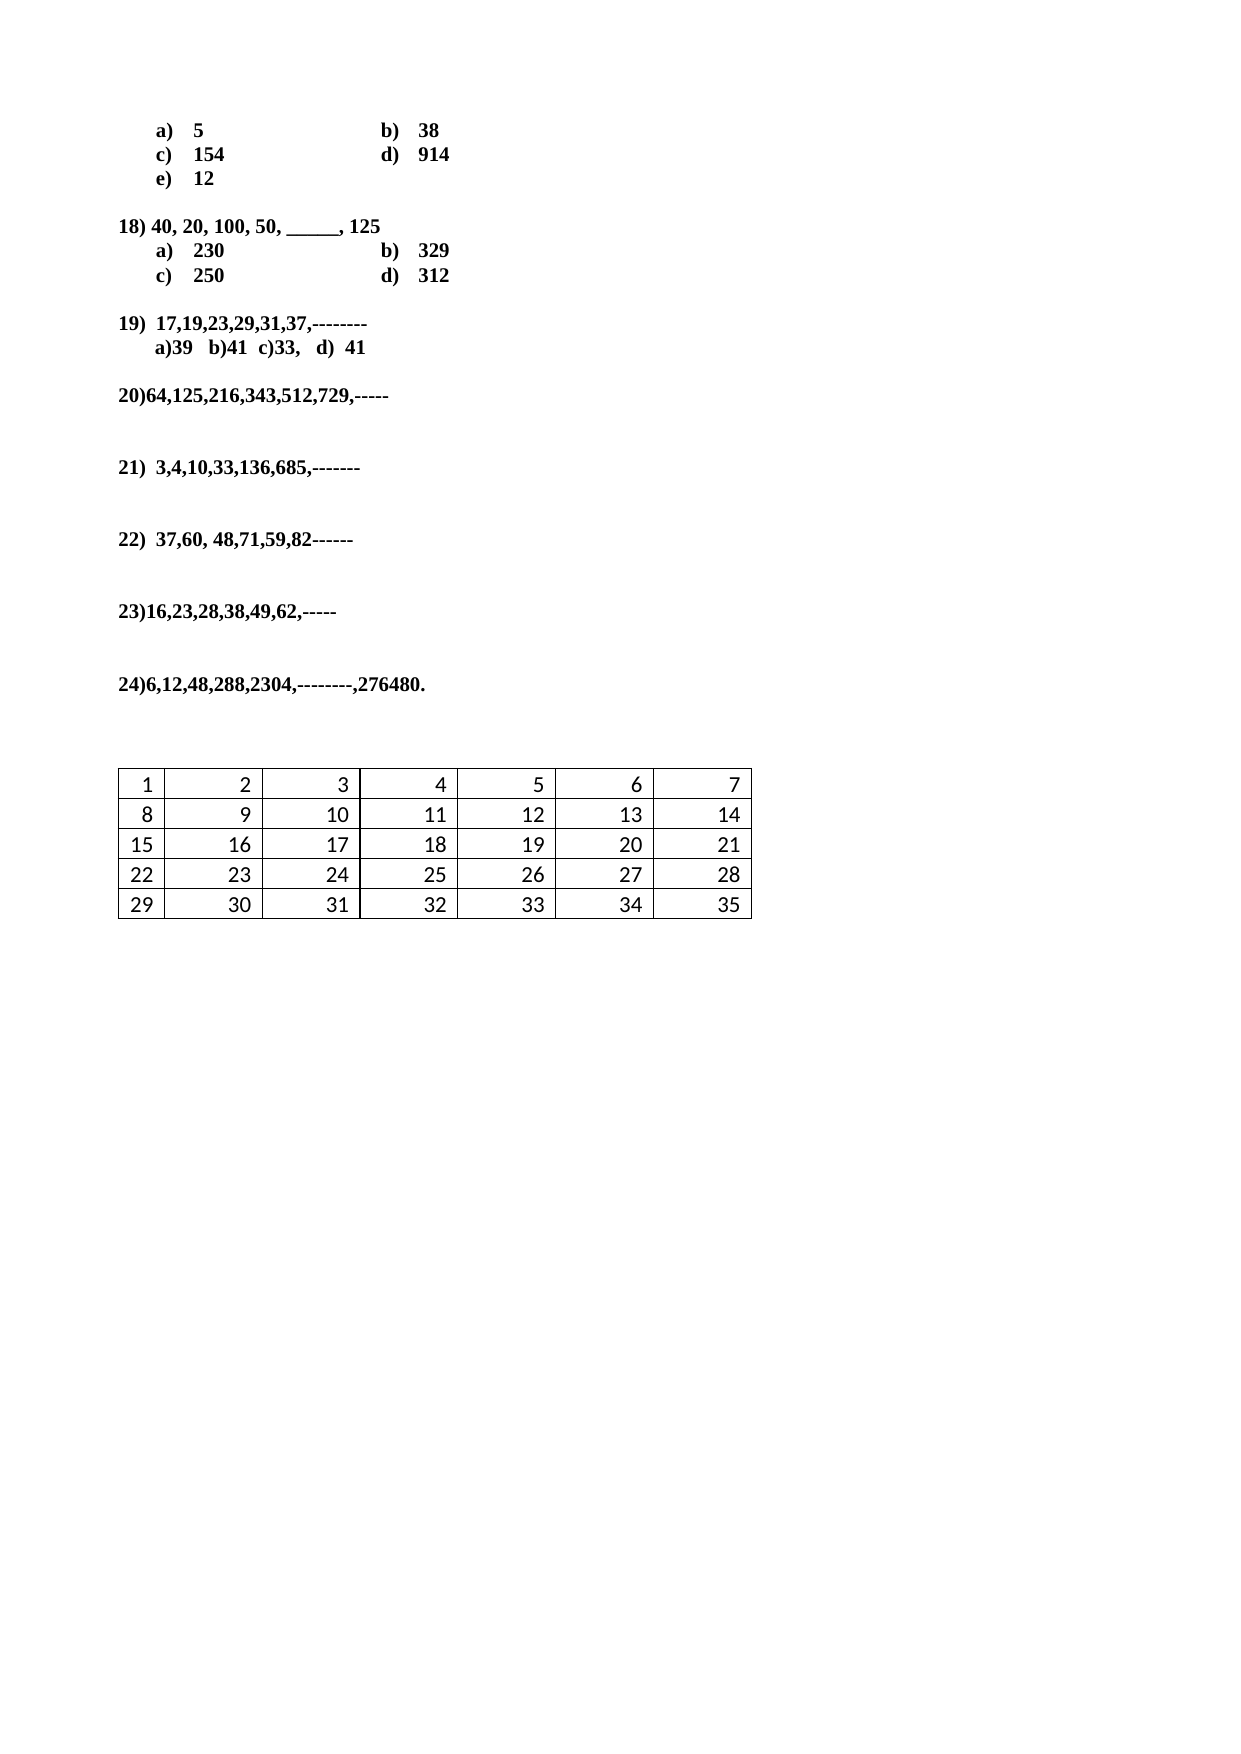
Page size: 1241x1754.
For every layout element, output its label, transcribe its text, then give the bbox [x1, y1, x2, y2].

list 18) 40, 20, 100, 50, _____, 125 [118, 214, 1122, 238]
table_cell 21 [654, 829, 751, 858]
table_cell 13 [556, 799, 653, 828]
table_cell 17 [263, 829, 359, 858]
list 24)6,12,48,288,2304,--------,276480. [118, 672, 1122, 696]
table_cell 27 [556, 859, 653, 888]
table_cell 11 [361, 799, 457, 828]
table_cell 12 [458, 799, 555, 828]
list 23)16,23,28,38,49,62,----- [118, 599, 1122, 623]
table_cell 28 [654, 859, 751, 888]
table_cell 33 [458, 889, 555, 918]
table_cell 9 [165, 799, 262, 828]
list 17,19,23,29,31,37,-------- [118, 311, 1122, 335]
table_cell 31 [263, 889, 359, 918]
list 37,60, 48,71,59,82------ [118, 527, 1122, 551]
list 250 d) 312 [156, 262, 1122, 287]
list a) 230 b) 329 [156, 238, 1122, 262]
table_header 7 [654, 769, 751, 798]
table_cell 14 [654, 799, 751, 828]
table_cell 23 [165, 859, 262, 888]
table_cell 15 [119, 829, 164, 858]
table_cell 35 [654, 889, 751, 918]
table_cell 30 [165, 889, 262, 918]
table_header 1 [119, 769, 164, 798]
list 3,4,10,33,136,685,------- [118, 455, 1122, 479]
table_cell 29 [119, 889, 164, 918]
table_cell 34 [556, 889, 653, 918]
table_cell 19 [458, 829, 555, 858]
table_cell 25 [361, 859, 457, 888]
table_cell 24 [263, 859, 359, 888]
table_cell 10 [263, 799, 359, 828]
table_cell 20 [556, 829, 653, 858]
list a)39 b)41 c)33, d) 41 [118, 335, 1122, 359]
table_cell 32 [361, 889, 457, 918]
table_header 6 [556, 769, 653, 798]
list a) 5 b) 38 [156, 118, 1122, 142]
table_cell 16 [165, 829, 262, 858]
table_cell 18 [361, 829, 457, 858]
table_header 2 [165, 769, 262, 798]
table_header 3 [263, 769, 359, 798]
table_header 5 [458, 769, 555, 798]
list c) 154 d) 914 [156, 142, 1122, 166]
table_cell 22 [119, 859, 164, 888]
table_header 4 [361, 769, 457, 798]
table_cell 8 [119, 799, 164, 828]
table_cell 26 [458, 859, 555, 888]
list e) 12 [156, 166, 1122, 190]
list 20)64,125,216,343,512,729,----- [118, 383, 1122, 407]
